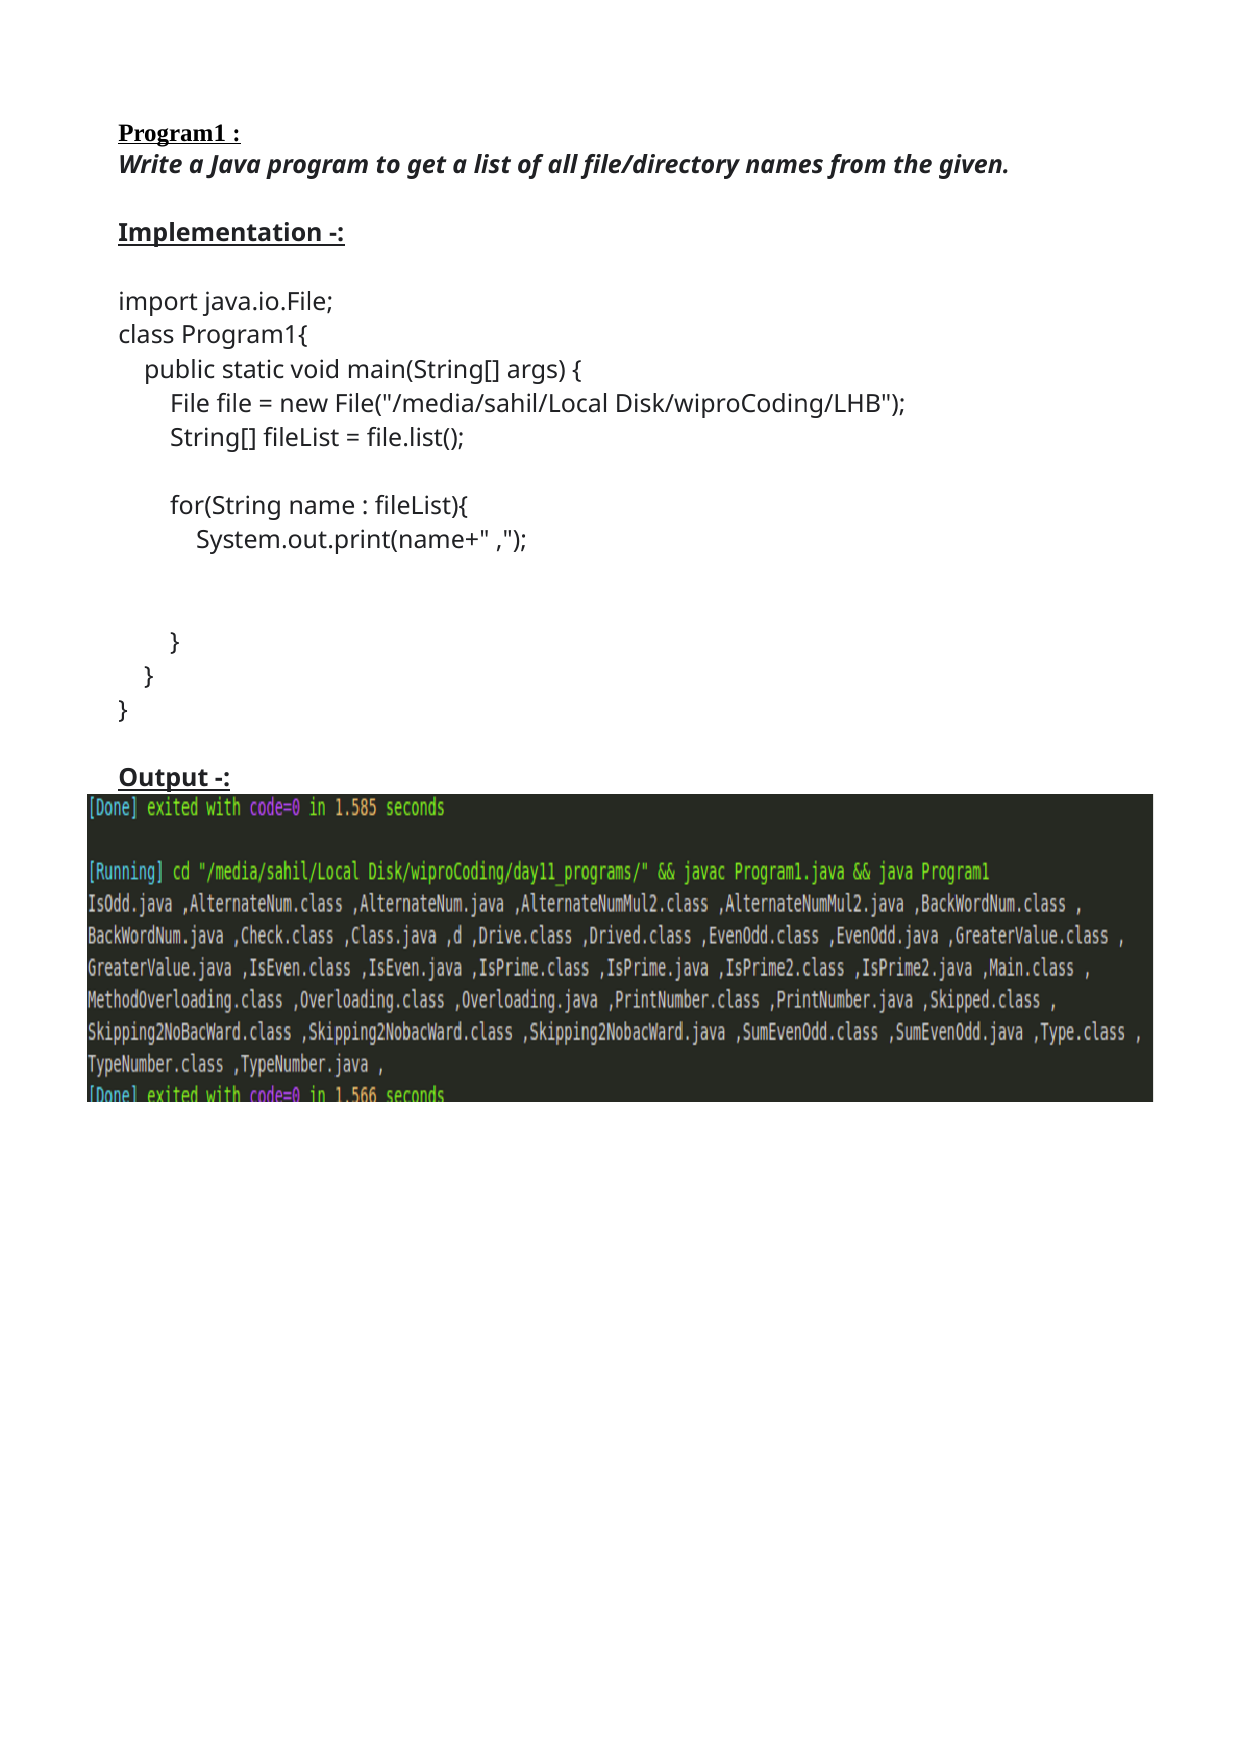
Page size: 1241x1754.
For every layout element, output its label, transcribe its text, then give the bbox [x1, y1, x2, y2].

text Program1 : [118, 118, 1122, 147]
text } [118, 624, 1122, 658]
text File file = new File("/media/sahil/Local Disk/wiproCoding/LHB"); [118, 385, 1122, 419]
text Write a Java program to get a list of all file/directory names from the given. [118, 147, 1122, 181]
text public static void main(String[] args) { [118, 351, 1122, 385]
text Output -: [118, 760, 1122, 794]
picture [87, 794, 1154, 1102]
text } [118, 658, 1122, 692]
text System.out.print(name+" ,"); [118, 522, 1122, 556]
text String[] fileList = file.list(); [118, 419, 1122, 453]
text } [118, 692, 1122, 726]
text class Program1{ [118, 317, 1122, 351]
text import java.io.File; [118, 283, 1122, 317]
text for(String name : fileList){ [118, 487, 1122, 522]
text Implementation -: [118, 215, 1122, 249]
